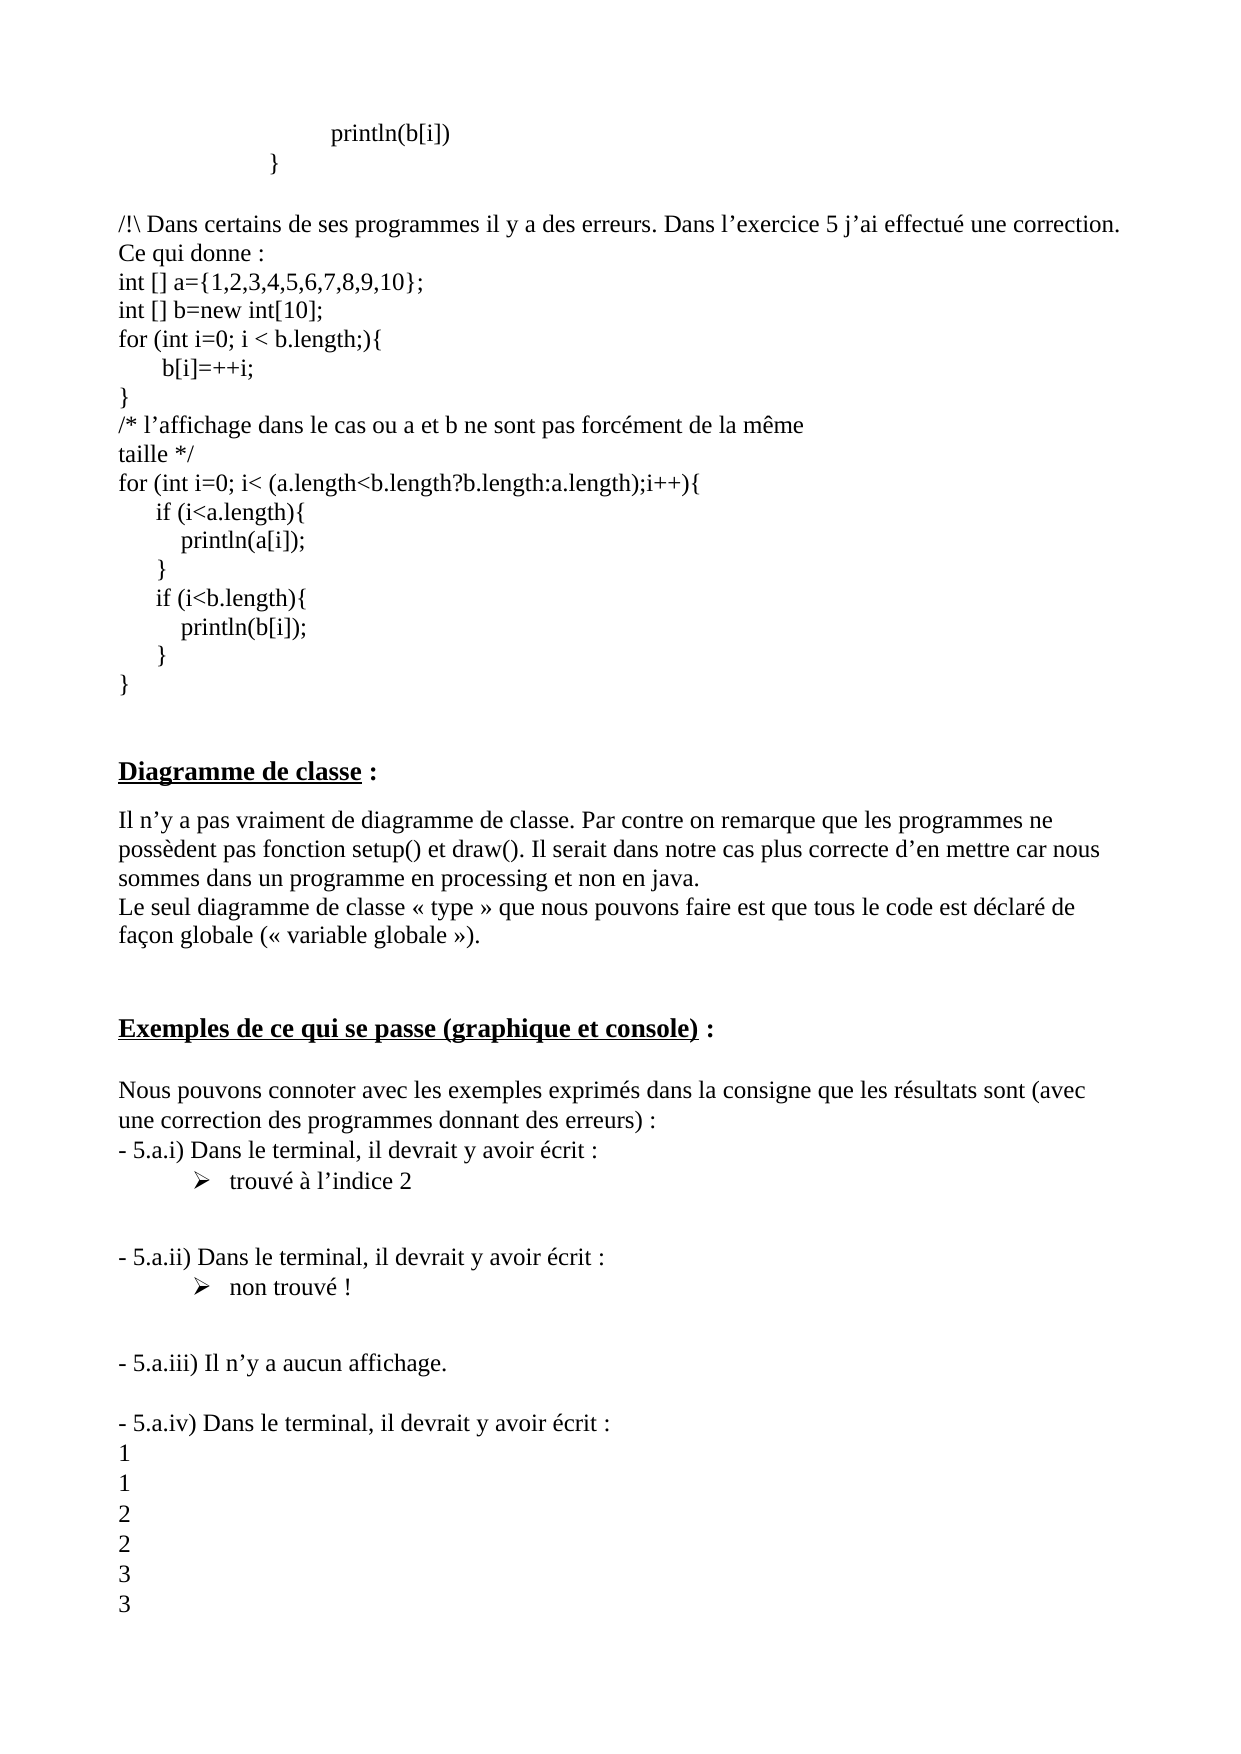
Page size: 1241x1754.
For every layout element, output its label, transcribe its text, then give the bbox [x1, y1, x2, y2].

list println(b[i]) } [231, 118, 1122, 177]
text } [118, 640, 1122, 669]
list Nous pouvons connoter avec les exemples exprimés dans la consigne que les résultats sont (avec une correction des programmes donnant des erreurs) : [118, 1075, 1122, 1134]
list - 5.a.i) Dans le terminal, il devrait y avoir écrit : [118, 1136, 1122, 1164]
list 2 [118, 1499, 1122, 1527]
list 3 [118, 1559, 1122, 1588]
text } [118, 669, 1122, 698]
text b[i]=++i; [118, 353, 1122, 382]
text for (int i=0; i < b.length;){ [118, 324, 1122, 353]
text /* l’affichage dans le cas ou a et b ne sont pas forcément de la même [118, 410, 1122, 439]
list non trouvé ! [192, 1272, 1122, 1301]
text if (i<b.length){ [118, 583, 1122, 612]
text } [118, 554, 1122, 583]
text Il n’y a pas vraiment de diagramme de classe. Par contre on remarque que les programmes ne possèdent pas fonction setup() et draw(). Il serait dans notre cas plus correcte d’en mettre car nous sommes dans un programme en processing et non en java. [118, 806, 1122, 892]
text taille */ [118, 439, 1122, 468]
list 3 [118, 1589, 1122, 1618]
text int [] b=new int[10]; [118, 295, 1122, 324]
text Exemples de ce qui se passe (graphique et console) : [118, 1012, 1122, 1043]
list - 5.a.ii) Dans le terminal, il devrait y avoir écrit : [118, 1242, 1122, 1271]
list - 5.a.iii) Il n’y a aucun affichage. [118, 1348, 1122, 1377]
text int [] a={1,2,3,4,5,6,7,8,9,10}; [118, 267, 1122, 295]
text if (i<a.length){ [118, 497, 1122, 525]
text println(a[i]); [118, 525, 1122, 554]
list 1 [118, 1438, 1122, 1467]
text Le seul diagramme de classe « type » que nous pouvons faire est que tous le code est déclaré de façon globale (« variable globale »). [118, 892, 1122, 949]
text Ce qui donne : [118, 238, 1122, 267]
list 2 [118, 1529, 1122, 1557]
text println(b[i]); [118, 612, 1122, 640]
text for (int i=0; i< (a.length<b.length?b.length:a.length);i++){ [118, 468, 1122, 497]
list - 5.a.iv) Dans le terminal, il devrait y avoir écrit : [118, 1408, 1122, 1437]
text /!\ Dans certains de ses programmes il y a des erreurs. Dans l’exercice 5 j’ai effectué une correction. [118, 209, 1122, 238]
list trouvé à l’indice 2 [192, 1166, 1122, 1194]
list 1 [118, 1468, 1122, 1497]
text Diagramme de classe : [118, 755, 1122, 786]
text } [118, 382, 1122, 410]
